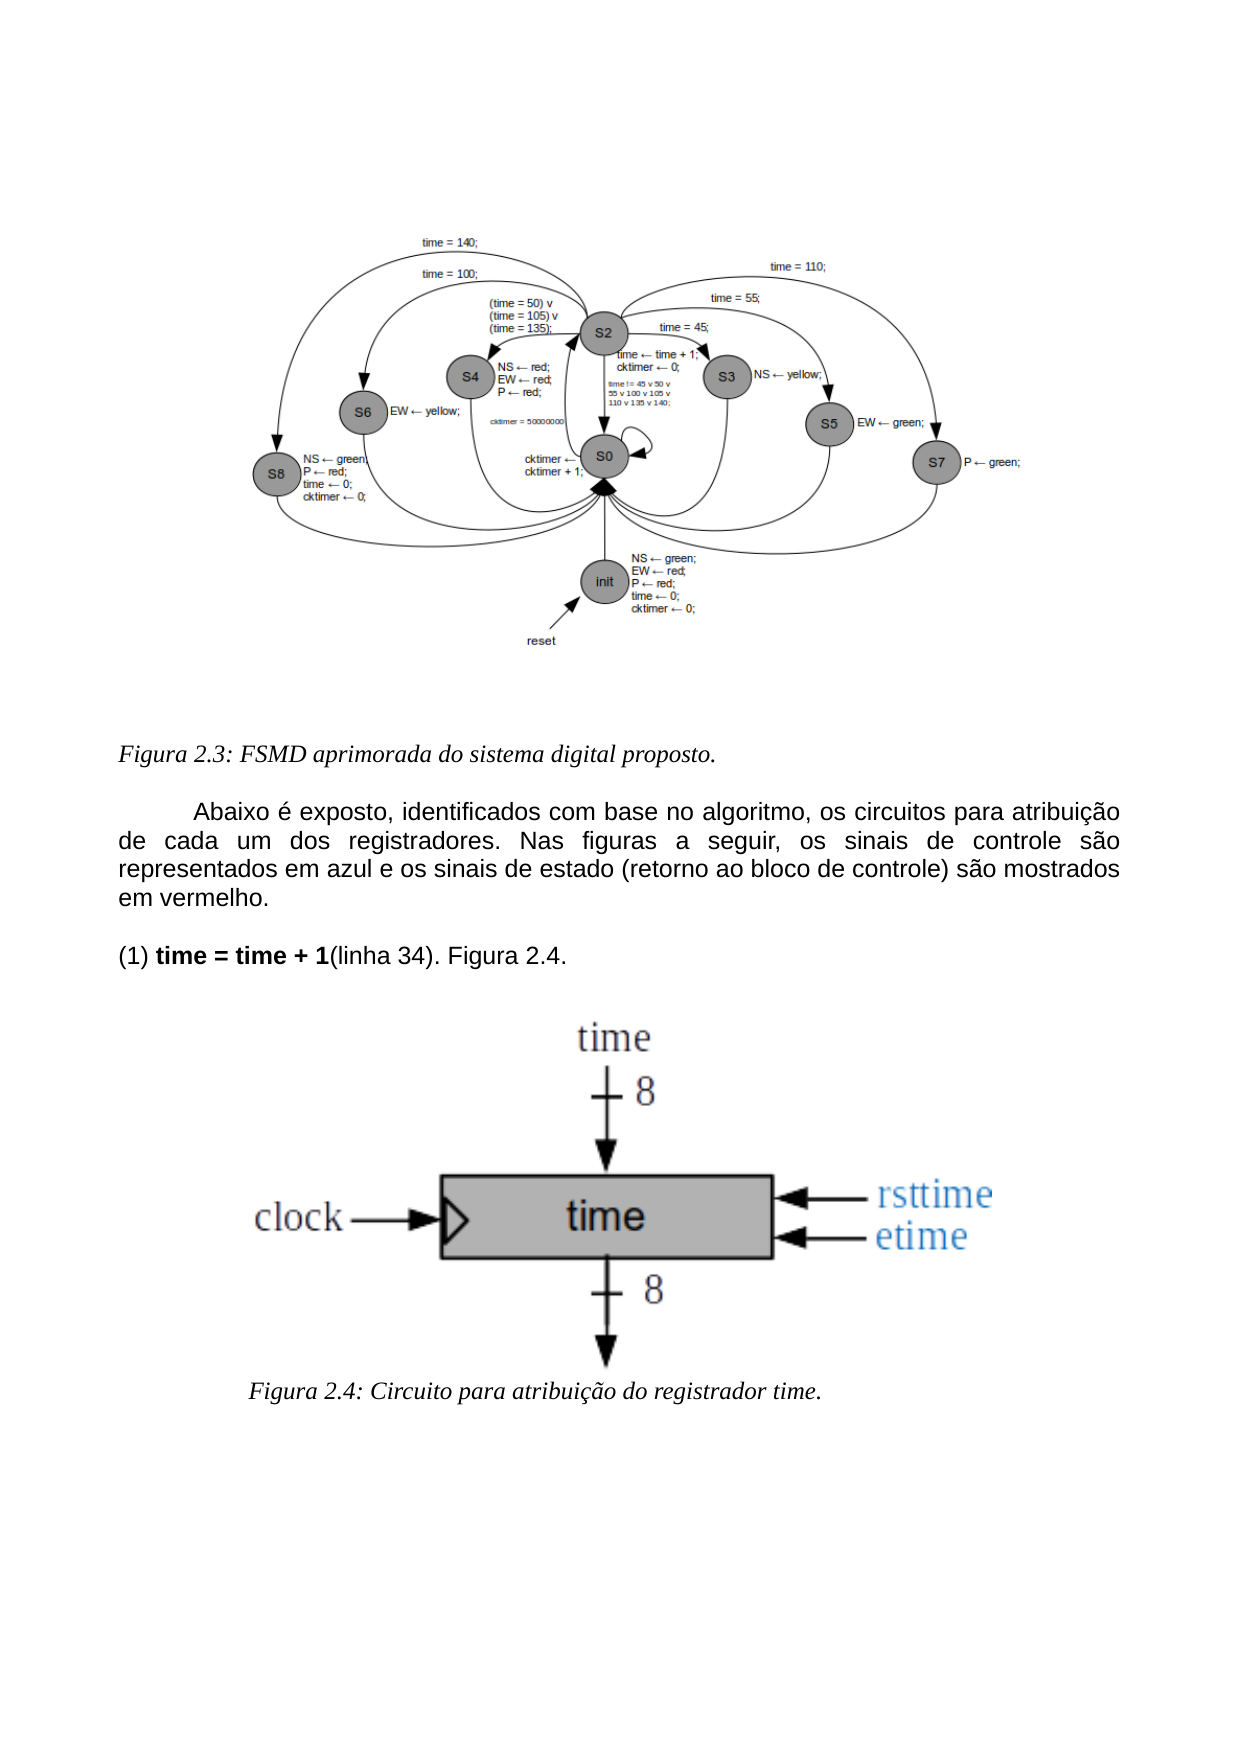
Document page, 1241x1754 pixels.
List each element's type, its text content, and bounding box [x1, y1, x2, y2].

picture [67, 118, 1173, 740]
text Abaixo é exposto, identificados com base no algoritmo, os circuitos para atribuição de cada um dos registradores. Nas figuras a seguir, os sinais de controle são representados em azul e os sinais de estado (retorno ao bloco de controle) são mostrados em vermelho. [118, 797, 1122, 912]
list time = time + 1(linha 34). Figura 2.4. [118, 941, 1122, 969]
text Figura 2.4: Circuito para atribuição do registrador time. [248, 1371, 992, 1405]
picture [248, 1010, 992, 1371]
text Figura 2.3: FSMD aprimorada do sistema digital proposto. [118, 740, 1122, 768]
